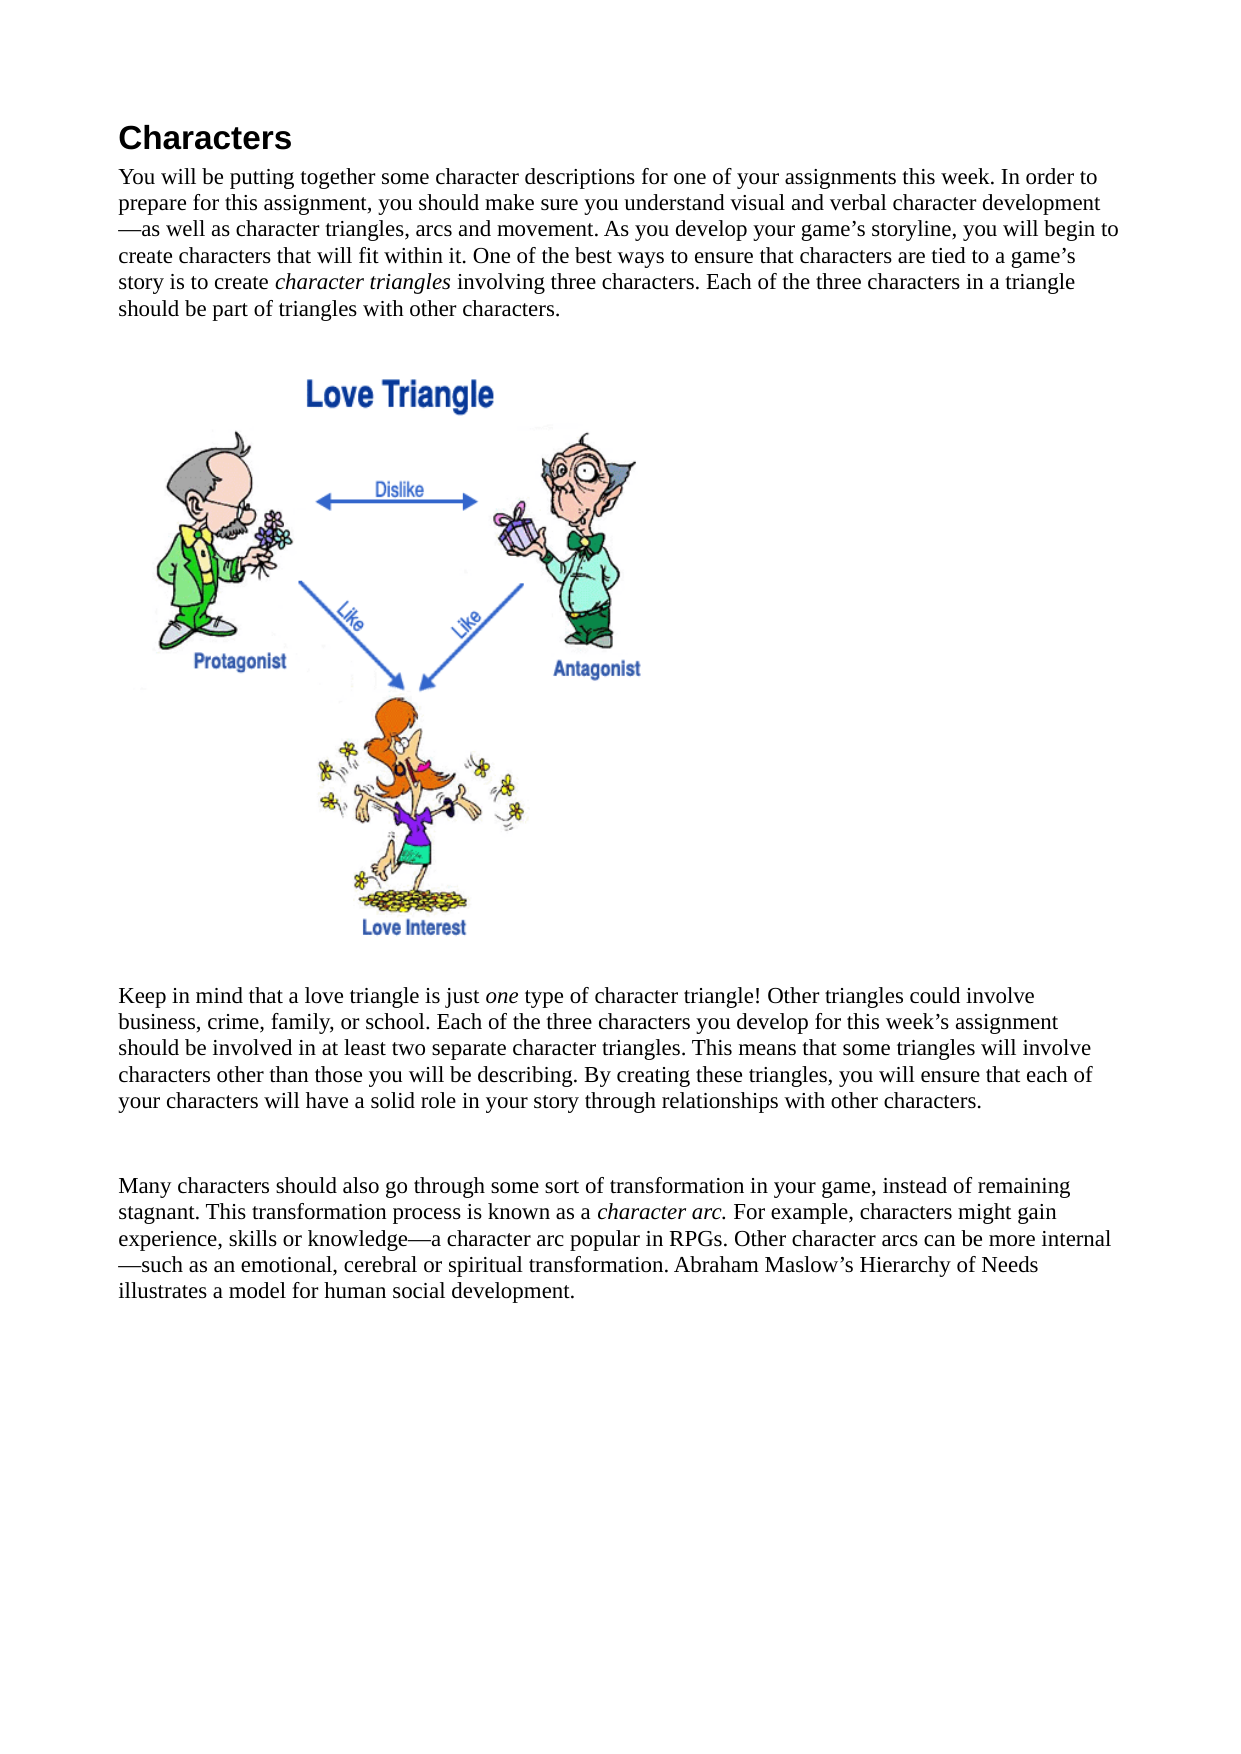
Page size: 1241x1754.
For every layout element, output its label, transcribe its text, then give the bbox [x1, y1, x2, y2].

picture [133, 357, 681, 945]
subtitle Characters [118, 118, 1122, 157]
text Keep in mind that a love triangle is just one type of character triangle! Other triangles could involve business, crime, family, or school. Each of the three characters you develop for this week’s assignment should be involved in at least two separate character triangles. This means that some triangles will involve characters other than those you will be describing. By creating these triangles, you will ensure that each of your characters will have a solid role in your story through relationships with other characters. [118, 982, 1122, 1113]
text Many characters should also go through some sort of transformation in your game, instead of remaining stagnant. This transformation process is known as a character arc. For example, characters might gain experience, skills or knowledge—a character arc popular in RPGs. Other character arcs can be more internal—such as an emotional, cerebral or spiritual transformation. Abraham Maslow’s Hierarchy of Needs illustrates a model for human social development. [118, 1172, 1122, 1304]
text You will be putting together some character descriptions for one of your assignments this week. In order to prepare for this assignment, you should make sure you understand visual and verbal character development—as well as character triangles, arcs and movement. As you develop your game’s storyline, you will begin to create characters that will fit within it. One of the best ways to ensure that characters are tied to a game’s story is to create character triangles involving three characters. Each of the three characters in a triangle should be part of triangles with other characters. [118, 163, 1122, 321]
